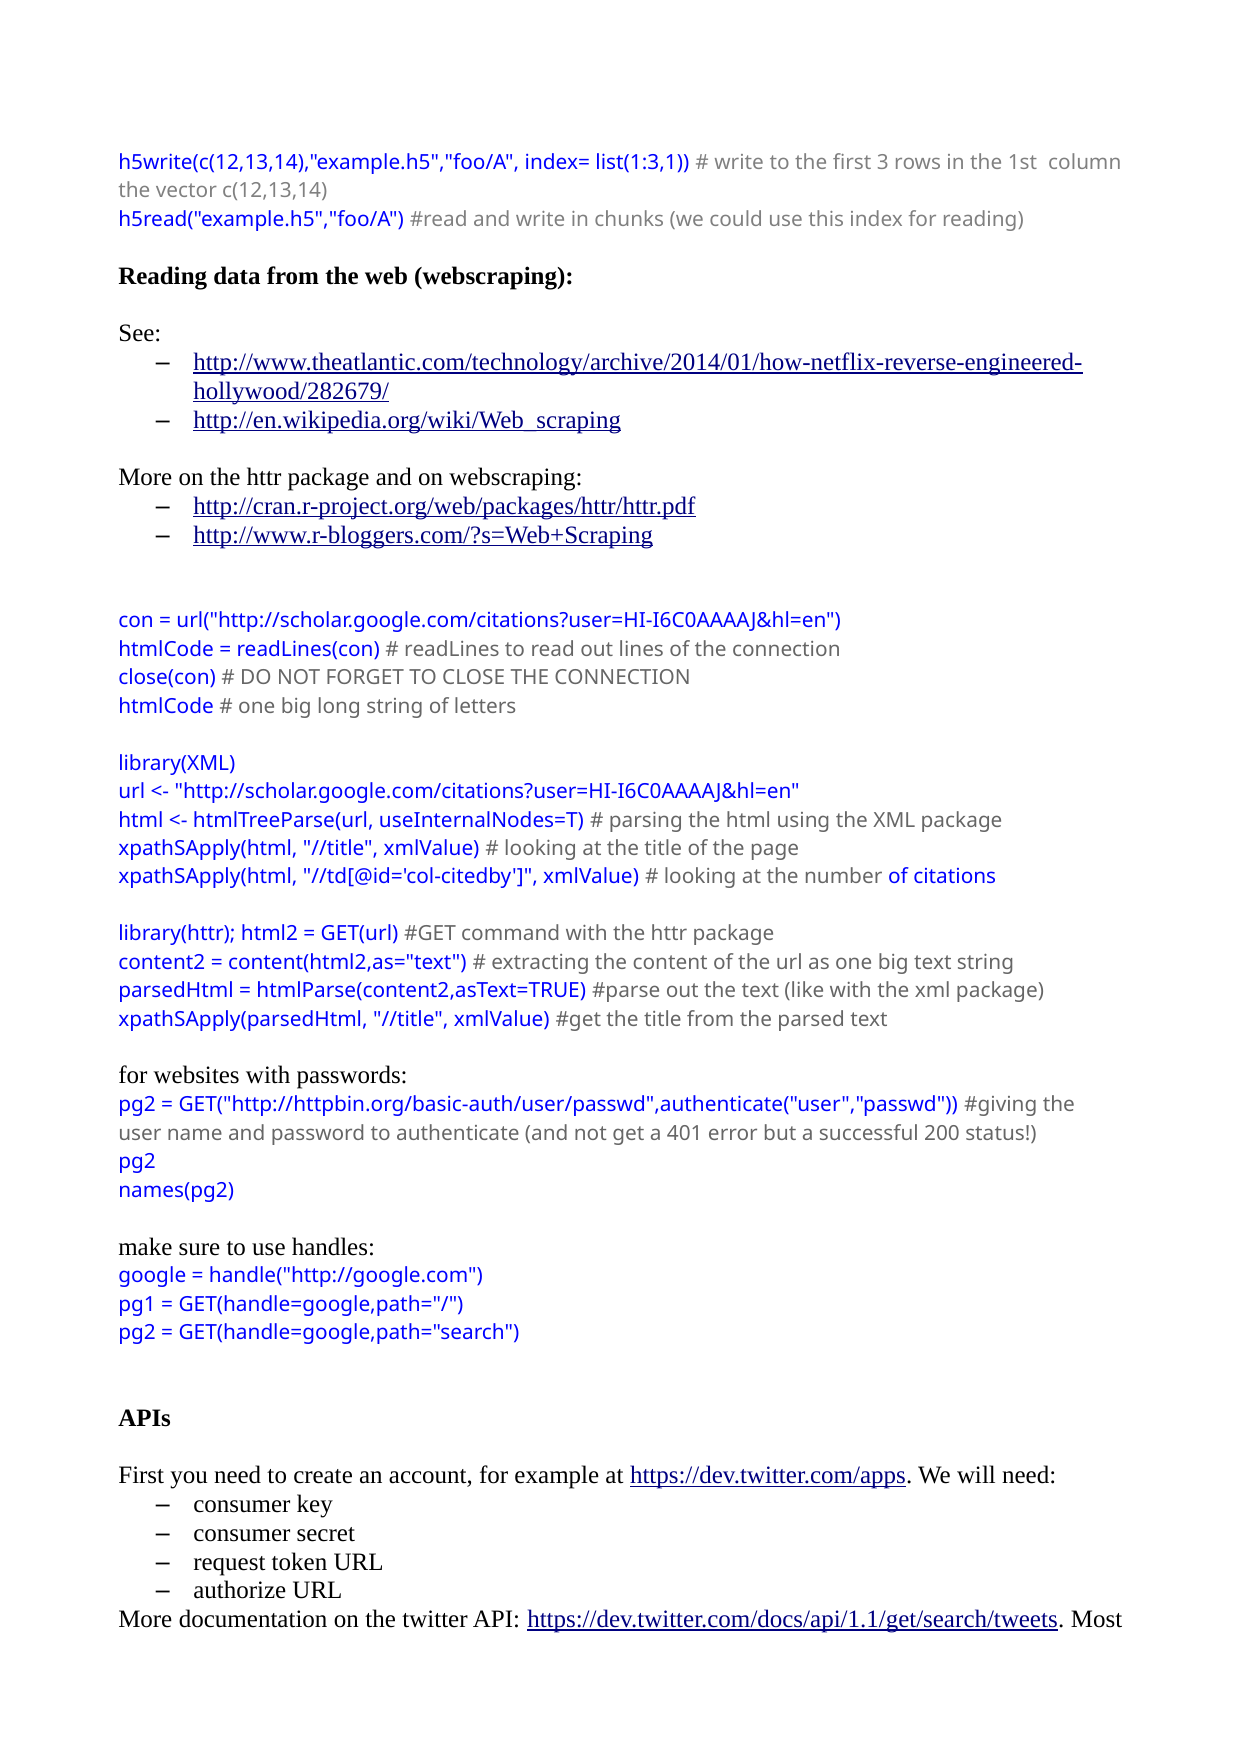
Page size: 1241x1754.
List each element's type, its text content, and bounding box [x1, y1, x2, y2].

text xpathSApply(parsedHtml, "//title", xmlValue) #get the title from the parsed text [118, 1004, 1122, 1032]
text parsedHtml = htmlParse(content2,asText=TRUE) #parse out the text (like with the xml package) [118, 975, 1122, 1004]
text library(httr); html2 = GET(url) #GET command with the httr package [118, 918, 1122, 947]
list consumer secret [156, 1518, 1122, 1547]
text content2 = content(html2,as="text") # extracting the content of the url as one big text string [118, 947, 1122, 975]
text xpathSApply(html, "//title", xmlValue) # looking at the title of the page [118, 833, 1122, 862]
text library(XML) [118, 748, 1122, 776]
text make sure to use handles: [118, 1232, 1122, 1260]
text pg2 = GET("http://httpbin.org/basic-auth/user/passwd",authenticate("user","passwd")) #giving the user name and password to authenticate (and not get a 401 error but a successful 200 status!) [118, 1089, 1122, 1146]
text html <- htmlTreeParse(url, useInternalNodes=T) # parsing the html using the XML package [118, 805, 1122, 833]
list consumer key [156, 1489, 1122, 1518]
text url <- "http://scholar.google.com/citations?user=HI-I6C0AAAAJ&hl=en" [118, 776, 1122, 805]
text pg2 [118, 1146, 1122, 1175]
text htmlCode # one big long string of letters [118, 691, 1122, 719]
text h5write(c(12,13,14),"example.h5","foo/A", index= list(1:3,1)) # write to the first 3 rows in the 1st column the vector c(12,13,14) [118, 147, 1122, 204]
text close(con) # DO NOT FORGET TO CLOSE THE CONNECTION [118, 662, 1122, 691]
list http://www.r-bloggers.com/?s=Web+Scraping [156, 520, 1122, 548]
text More on the httr package and on webscraping: [118, 462, 1122, 491]
list request token URL [156, 1547, 1122, 1576]
list http://cran.r-project.org/web/packages/httr/httr.pdf [156, 491, 1122, 520]
text names(pg2) [118, 1175, 1122, 1203]
list authorize URL [156, 1576, 1122, 1604]
text htmlCode = readLines(con) # readLines to read out lines of the connection [118, 634, 1122, 662]
text First you need to create an account, for example at https://dev.twitter.com/apps. We will need: [118, 1461, 1122, 1489]
text More documentation on the twitter API: https://dev.twitter.com/docs/api/1.1/get/search/tweets. Most [118, 1604, 1122, 1633]
text con = url("http://scholar.google.com/citations?user=HI-I6C0AAAAJ&hl=en") [118, 606, 1122, 634]
text pg2 = GET(handle=google,path="search") [118, 1317, 1122, 1346]
subtitle APIs [118, 1403, 1122, 1432]
text for websites with passwords: [118, 1061, 1122, 1089]
list http://en.wikipedia.org/wiki/Web_scraping [156, 405, 1122, 433]
text google = handle("http://google.com") [118, 1260, 1122, 1289]
text pg1 = GET(handle=google,path="/") [118, 1289, 1122, 1317]
subtitle Reading data from the web (webscraping): [118, 261, 1122, 290]
text h5read("example.h5","foo/A") #read and write in chunks (we could use this index for reading) [118, 204, 1122, 232]
text xpathSApply(html, "//td[@id='col-citedby']", xmlValue) # looking at the number of citations [118, 862, 1122, 890]
list http://www.theatlantic.com/technology/archive/2014/01/how-netflix-reverse-engineered-hollywood/282679/ [156, 347, 1122, 405]
text See: [118, 318, 1122, 347]
